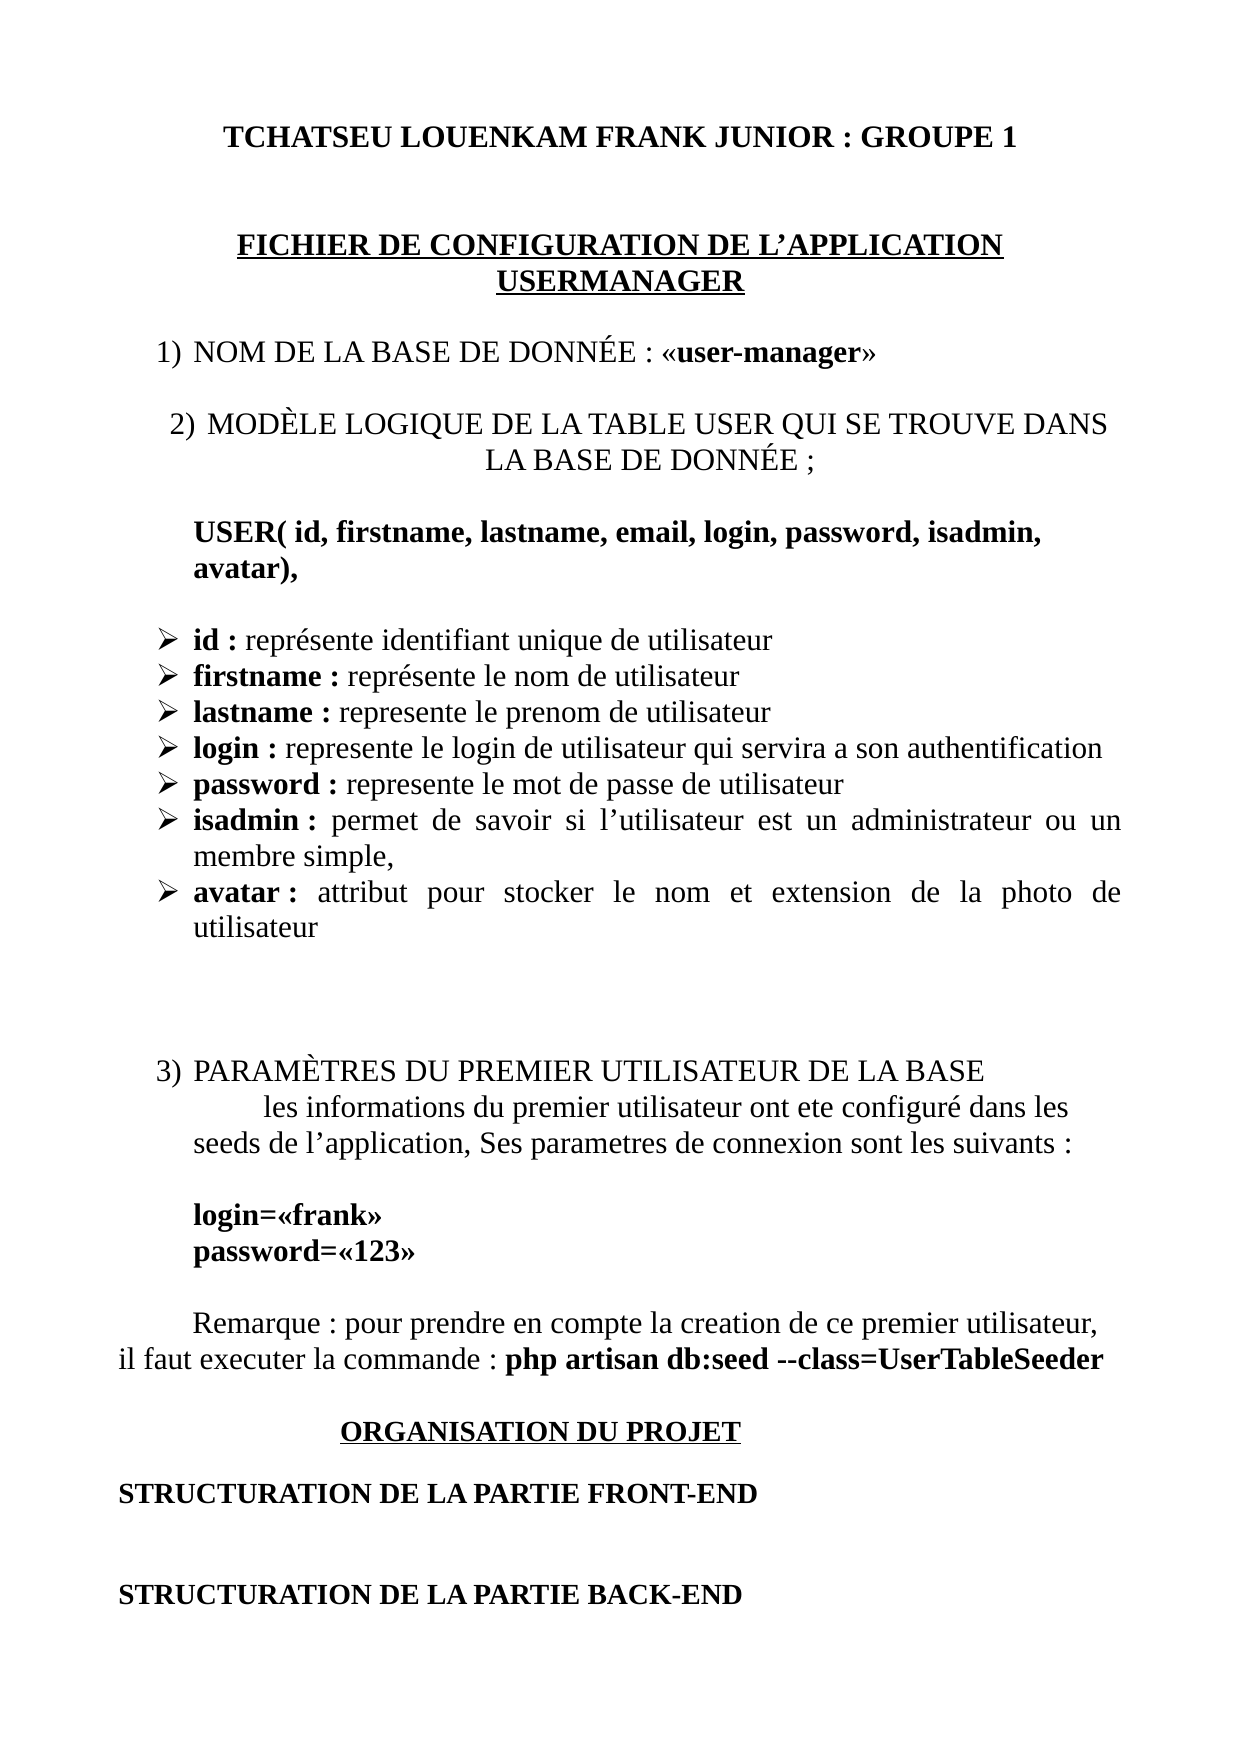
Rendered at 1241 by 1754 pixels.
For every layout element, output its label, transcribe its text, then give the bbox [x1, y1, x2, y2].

list login : represente le login de utilisateur qui servira a son authentification [156, 729, 1122, 765]
text TCHATSEU LOUENKAM FRANK JUNIOR : GROUPE 1 [118, 118, 1122, 154]
text Remarque : pour prendre en compte la creation de ce premier utilisateur, il faut executer la commande : php artisan db:seed --class=UserTableSeeder [118, 1304, 1122, 1376]
list NOM DE LA BASE DE DONNÉE : «user-manager» [156, 334, 1122, 370]
list PARAMÈTRES DU PREMIER UTILISATEUR DE LA BASE [156, 1052, 1122, 1088]
text STRUCTURATION DE LA PARTIE BACK-END [118, 1577, 1122, 1611]
list lastname : represente le prenom de utilisateur [156, 693, 1122, 729]
list USER( id, firstname, lastname, email, login, password, isadmin, avatar), [156, 513, 1122, 585]
list id : représente identifiant unique de utilisateur [156, 621, 1122, 657]
text FICHIER DE CONFIGURATION DE L’APPLICATION USERMANAGER [118, 226, 1122, 298]
list avatar : attribut pour stocker le nom et extension de la photo de utilisateur [156, 873, 1122, 945]
list password : represente le mot de passe de utilisateur [156, 765, 1122, 801]
list password=«123» [156, 1232, 1122, 1268]
list login=«frank» [156, 1196, 1122, 1232]
list firstname : représente le nom de utilisateur [156, 657, 1122, 693]
text STRUCTURATION DE LA PARTIE FRONT-END [118, 1477, 1122, 1510]
text ORGANISATION DU PROJET [118, 1412, 1122, 1448]
list isadmin : permet de savoir si l’utilisateur est un administrateur ou un membre simple, [156, 801, 1122, 873]
list les informations du premier utilisateur ont ete configuré dans les seeds de l’application, Ses parametres de connexion sont les suivants : [156, 1088, 1122, 1160]
list MODÈLE LOGIQUE DE LA TABLE USER QUI SE TROUVE DANS LA BASE DE DONNÉE ; [156, 406, 1122, 477]
